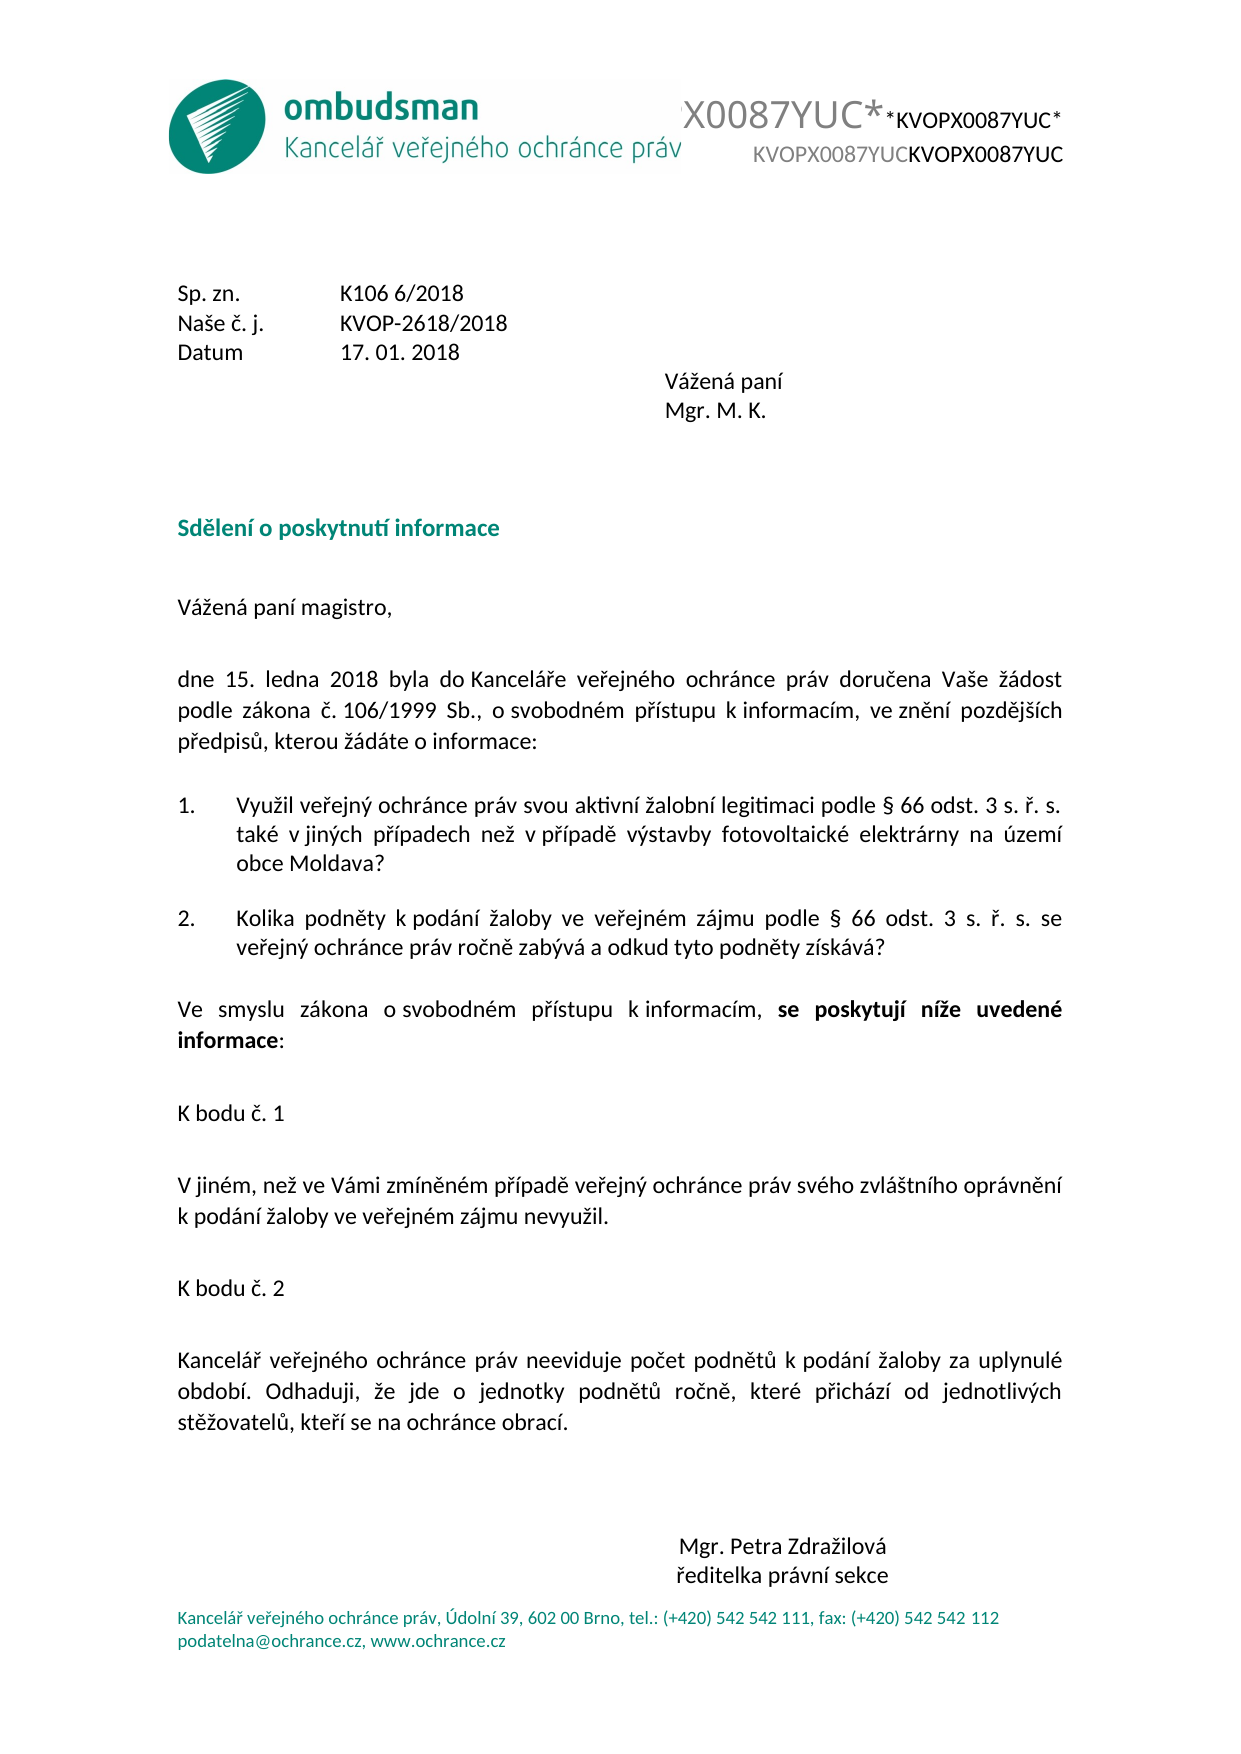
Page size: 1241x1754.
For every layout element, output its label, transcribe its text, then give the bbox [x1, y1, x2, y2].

text Mgr. Petra Zdražilová [502, 1531, 1063, 1560]
text K bodu č. 2 [177, 1273, 1063, 1302]
list Využil veřejný ochránce práv svou aktivní žalobní legitimaci podle § 66 odst. 3 s. ř. s. také v jiných případech než v případě výstavby fotovoltaické elektrárny na území obce Moldava? [177, 790, 1063, 878]
text ředitelka právní sekce [502, 1560, 1063, 1589]
table_header Sp. zn. Naše č. j. Datum [177, 220, 340, 513]
table_header K106 6/2018 KVOP-2618/2018 17. 01. 2018 [340, 220, 664, 513]
text V jiném, než ve Vámi zmíněném případě veřejný ochránce práv svého zvláštního oprávnění k podání žaloby ve veřejném zájmu nevyužil. [177, 1170, 1063, 1230]
text Kancelář veřejného ochránce práv neeviduje počet podnětů k podání žaloby za uplynulé období. Odhaduji, že jde o jednotky podnětů ročně, které přichází od jednotlivých stěžovatelů, kteří se na ochránce obrací. [177, 1346, 1063, 1436]
text K bodu č. 1 [177, 1098, 1063, 1127]
text dne 15. ledna 2018 byla do Kanceláře veřejného ochránce práv doručena Vaše žádost podle zákona č. 106/1999 Sb., o svobodném přístupu k informacím, ve znění pozdějších předpisů, kterou žádáte o informace: [177, 664, 1063, 755]
text Ve smyslu zákona o svobodném přístupu k informacím, se poskytují níže uvedené informace: [177, 994, 1063, 1054]
text Vážená paní magistro, [177, 592, 1063, 621]
list Kolika podněty k podání žaloby ve veřejném zájmu podle § 66 odst. 3 s. ř. s. se veřejný ochránce práv ročně zabývá a odkud tyto podněty získává? [177, 903, 1063, 961]
subtitle Sdělení o poskytnutí informace [177, 513, 1063, 543]
table_header Vážená paní Mgr. M. K. [665, 220, 1085, 513]
